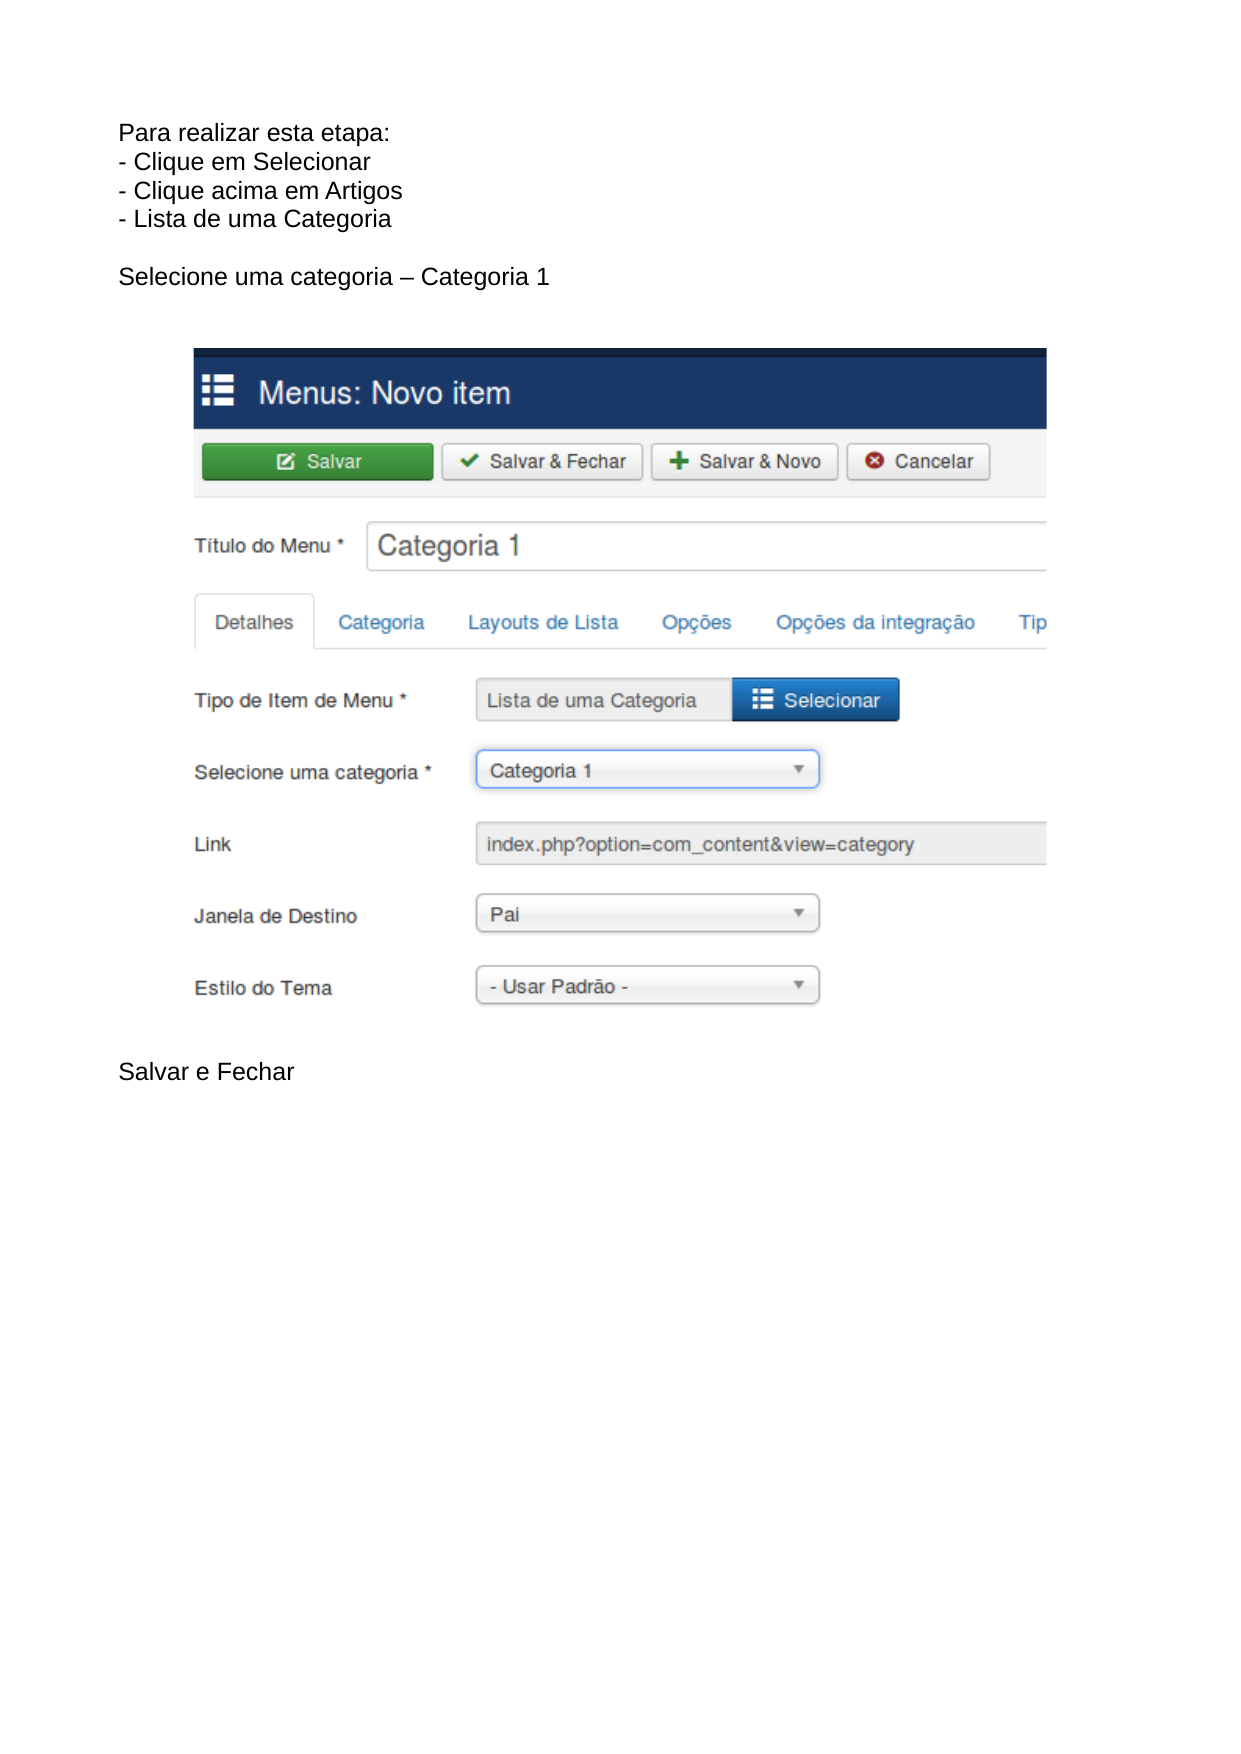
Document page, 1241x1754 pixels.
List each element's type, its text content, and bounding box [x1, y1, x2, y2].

text - Clique em Selecionar [118, 147, 1122, 176]
text - Lista de uma Categoria [118, 204, 1122, 233]
text Para realizar esta etapa: [118, 118, 1122, 147]
picture [193, 348, 1047, 1028]
text Selecione uma categoria – Categoria 1 [118, 262, 1122, 291]
text - Clique acima em Artigos [118, 176, 1122, 204]
text Salvar e Fechar [118, 1057, 1122, 1085]
